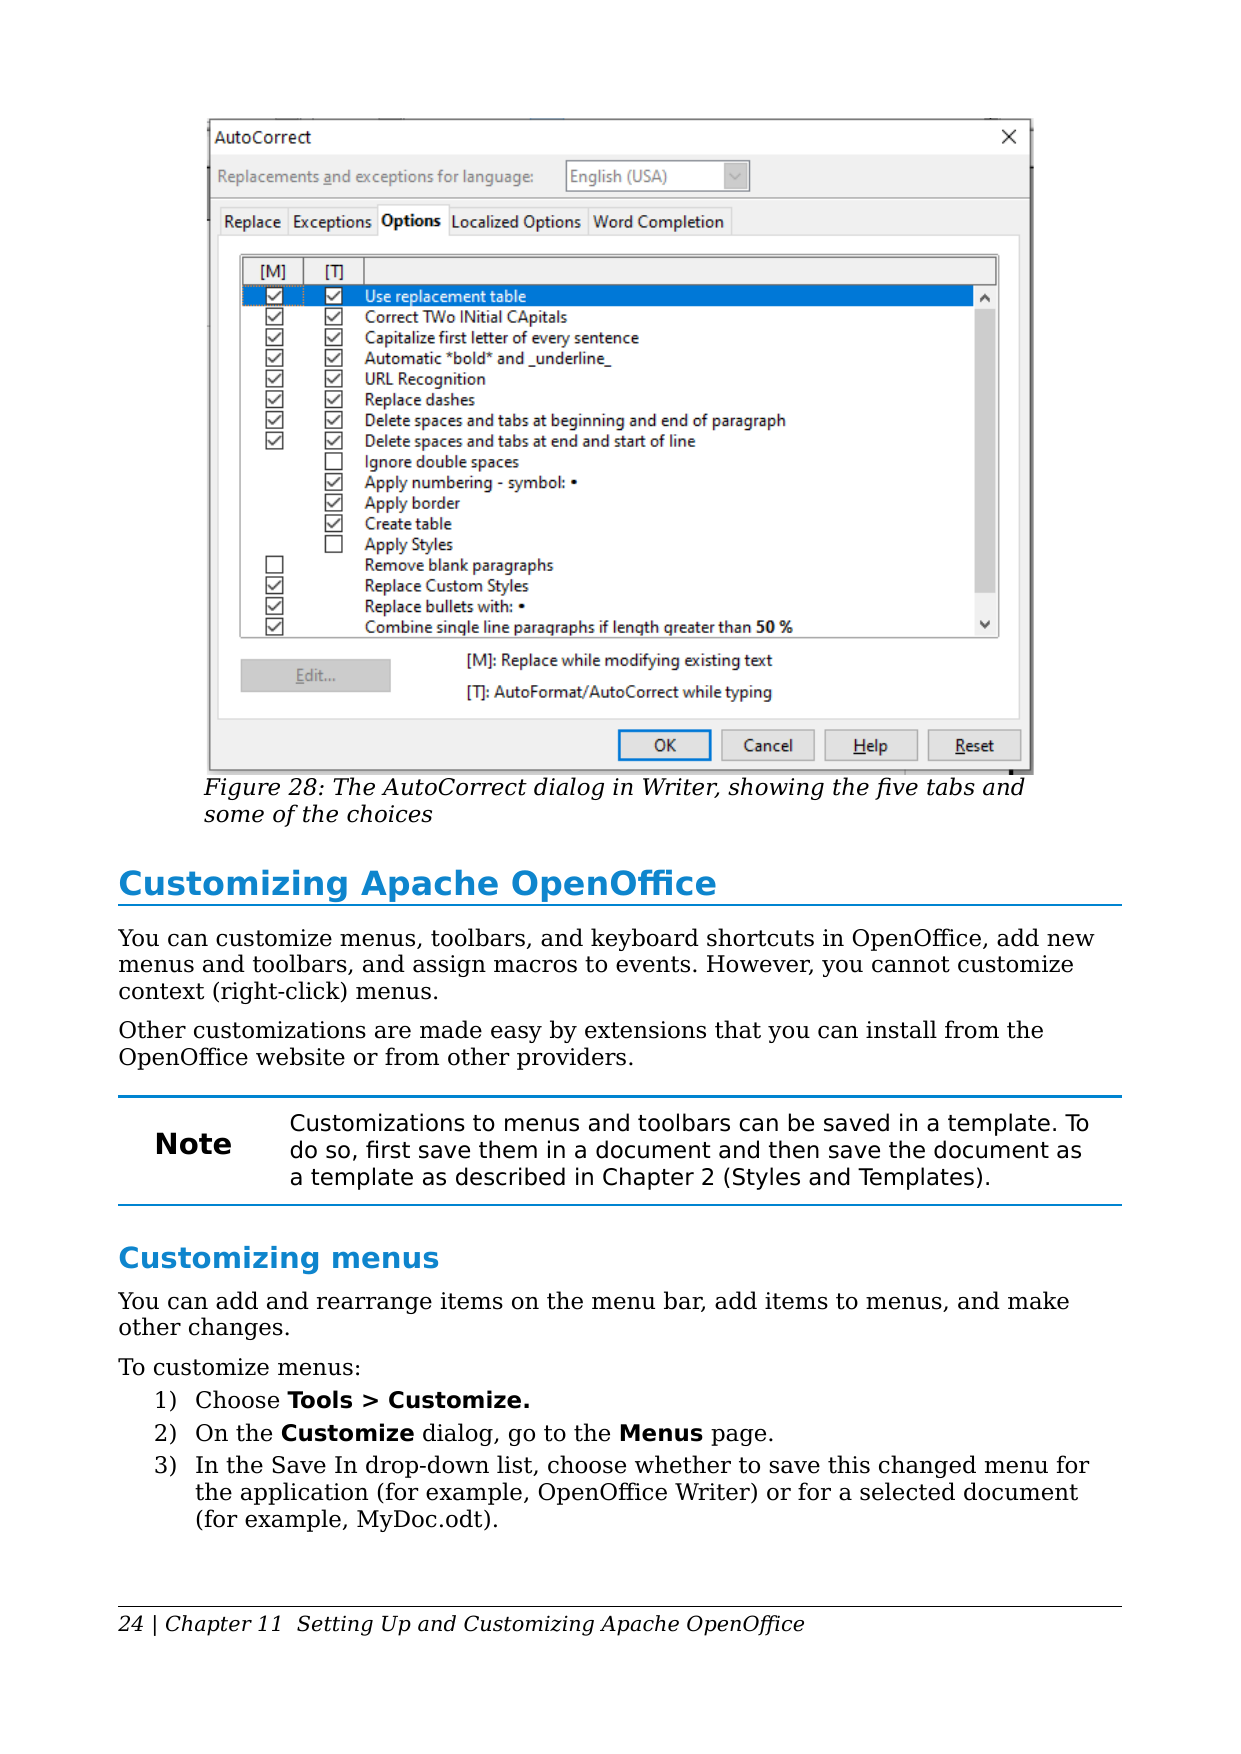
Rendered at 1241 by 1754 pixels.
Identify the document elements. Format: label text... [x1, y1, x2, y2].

text Other customizations are made easy by extensions that you can install from the OpenOffice website or from other providers. [118, 1017, 1122, 1071]
picture [206, 118, 1034, 775]
text You can add and rearrange items on the menu bar, add items to menus, and make other changes. [118, 1288, 1122, 1341]
text You can customize menus, toolbars, and keyboard shortcuts in OpenOffice, add new menus and toolbars, and assign macros to events. However, you cannot customize context (right-click) menus. [118, 925, 1122, 1005]
subtitle Customizing Apache OpenOffice [118, 865, 1122, 904]
subtitle Customizing menus [118, 1242, 1122, 1276]
list To customize menus: [118, 1354, 1122, 1380]
text Figure 28: The AutoCorrect dialog in Writer, showing the five tabs and some of the choices [204, 118, 1036, 828]
list In the Save In drop-down list, choose whether to save this changed menu for the application (for example, OpenOffice Writer) or for a selected document (for example, MyDoc.odt). [177, 1453, 1122, 1533]
table_header Note [118, 1098, 268, 1203]
list Choose Tools > Customize. [177, 1387, 1122, 1413]
list On the Customize dialog, go to the Menus page. [177, 1420, 1122, 1446]
table_header Customizations to menus and toolbars can be saved in a template. To do so, first save them in a document and then save the document as a template as described in Chapter 2 (Styles and Templates). [268, 1098, 1122, 1203]
